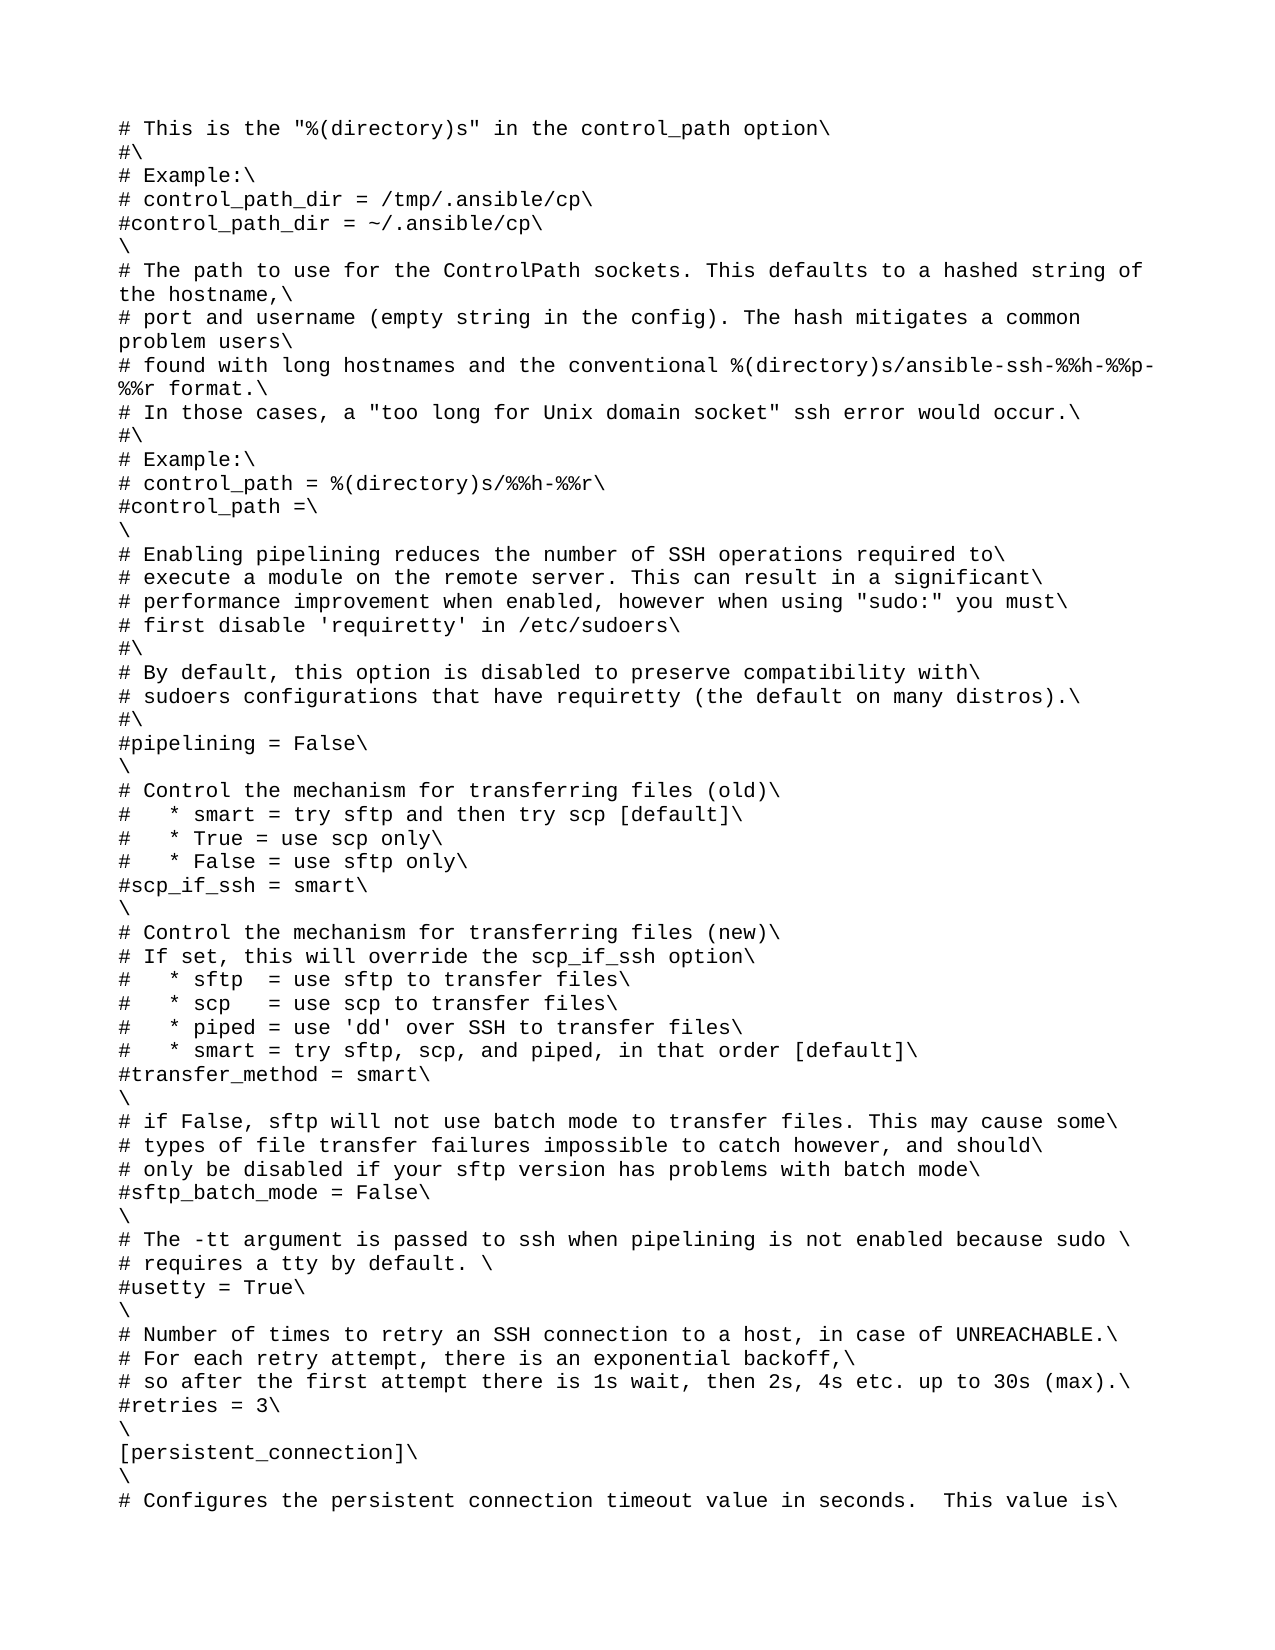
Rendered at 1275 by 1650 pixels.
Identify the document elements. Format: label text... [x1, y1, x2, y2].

text # found with long hostnames and the conventional %(directory)s/ansible-ssh-%%h-%%p-%%r format.\ [118, 354, 1157, 402]
text # The -tt argument is passed to ssh when pipelining is not enabled because sudo \ [118, 1229, 1157, 1253]
text #usetty = True\ [118, 1277, 1157, 1300]
text #pipelining = False\ [118, 733, 1157, 757]
text \ [118, 1300, 1157, 1324]
text # Enabling pipelining reduces the number of SSH operations required to\ [118, 544, 1157, 567]
text # * True = use scp only\ [118, 827, 1157, 851]
text [persistent_connection]\ [118, 1442, 1157, 1466]
text #\ [118, 142, 1157, 165]
text # * piped = use 'dd' over SSH to transfer files\ [118, 1017, 1157, 1040]
text # requires a tty by default. \ [118, 1253, 1157, 1277]
text #transfer_method = smart\ [118, 1064, 1157, 1088]
text # if False, sftp will not use batch mode to transfer files. This may cause some\ [118, 1111, 1157, 1135]
text # types of file transfer failures impossible to catch however, and should\ [118, 1135, 1157, 1158]
text # Control the mechanism for transferring files (old)\ [118, 780, 1157, 804]
text # * sftp = use sftp to transfer files\ [118, 969, 1157, 993]
text # * False = use sftp only\ [118, 851, 1157, 875]
text # By default, this option is disabled to preserve compatibility with\ [118, 662, 1157, 686]
text # Control the mechanism for transferring files (new)\ [118, 922, 1157, 946]
text \ [118, 1419, 1157, 1442]
text # This is the "%(directory)s" in the control_path option\ [118, 118, 1157, 142]
text # so after the first attempt there is 1s wait, then 2s, 4s etc. up to 30s (max).\ [118, 1371, 1157, 1395]
text # port and username (empty string in the config). The hash mitigates a common problem users\ [118, 307, 1157, 354]
text # Example:\ [118, 449, 1157, 473]
text # Configures the persistent connection timeout value in seconds. This value is\ [118, 1489, 1157, 1513]
text #control_path_dir = ~/.ansible/cp\ [118, 213, 1157, 236]
text #\ [118, 426, 1157, 449]
text # If set, this will override the scp_if_ssh option\ [118, 946, 1157, 969]
text # performance improvement when enabled, however when using "sudo:" you must\ [118, 591, 1157, 615]
text #\ [118, 709, 1157, 733]
text # Number of times to retry an SSH connection to a host, in case of UNREACHABLE.\ [118, 1324, 1157, 1348]
text \ [118, 1206, 1157, 1229]
text #sftp_batch_mode = False\ [118, 1182, 1157, 1206]
text # * smart = try sftp and then try scp [default]\ [118, 804, 1157, 827]
text #\ [118, 638, 1157, 662]
text \ [118, 757, 1157, 780]
text # * smart = try sftp, scp, and piped, in that order [default]\ [118, 1040, 1157, 1064]
text # In those cases, a "too long for Unix domain socket" ssh error would occur.\ [118, 402, 1157, 426]
text \ [118, 898, 1157, 922]
text # execute a module on the remote server. This can result in a significant\ [118, 567, 1157, 591]
text # For each retry attempt, there is an exponential backoff,\ [118, 1348, 1157, 1371]
text #control_path =\ [118, 496, 1157, 520]
text \ [118, 1088, 1157, 1111]
text #retries = 3\ [118, 1395, 1157, 1419]
text # sudoers configurations that have requiretty (the default on many distros).\ [118, 686, 1157, 709]
text # Example:\ [118, 165, 1157, 189]
text # control_path_dir = /tmp/.ansible/cp\ [118, 189, 1157, 213]
text # The path to use for the ControlPath sockets. This defaults to a hashed string of the hostname,\ [118, 260, 1157, 307]
text #scp_if_ssh = smart\ [118, 875, 1157, 898]
text # first disable 'requiretty' in /etc/sudoers\ [118, 615, 1157, 638]
text \ [118, 236, 1157, 260]
text \ [118, 1466, 1157, 1489]
text # only be disabled if your sftp version has problems with batch mode\ [118, 1158, 1157, 1182]
text # * scp = use scp to transfer files\ [118, 993, 1157, 1017]
text # control_path = %(directory)s/%%h-%%r\ [118, 473, 1157, 496]
text \ [118, 520, 1157, 544]
